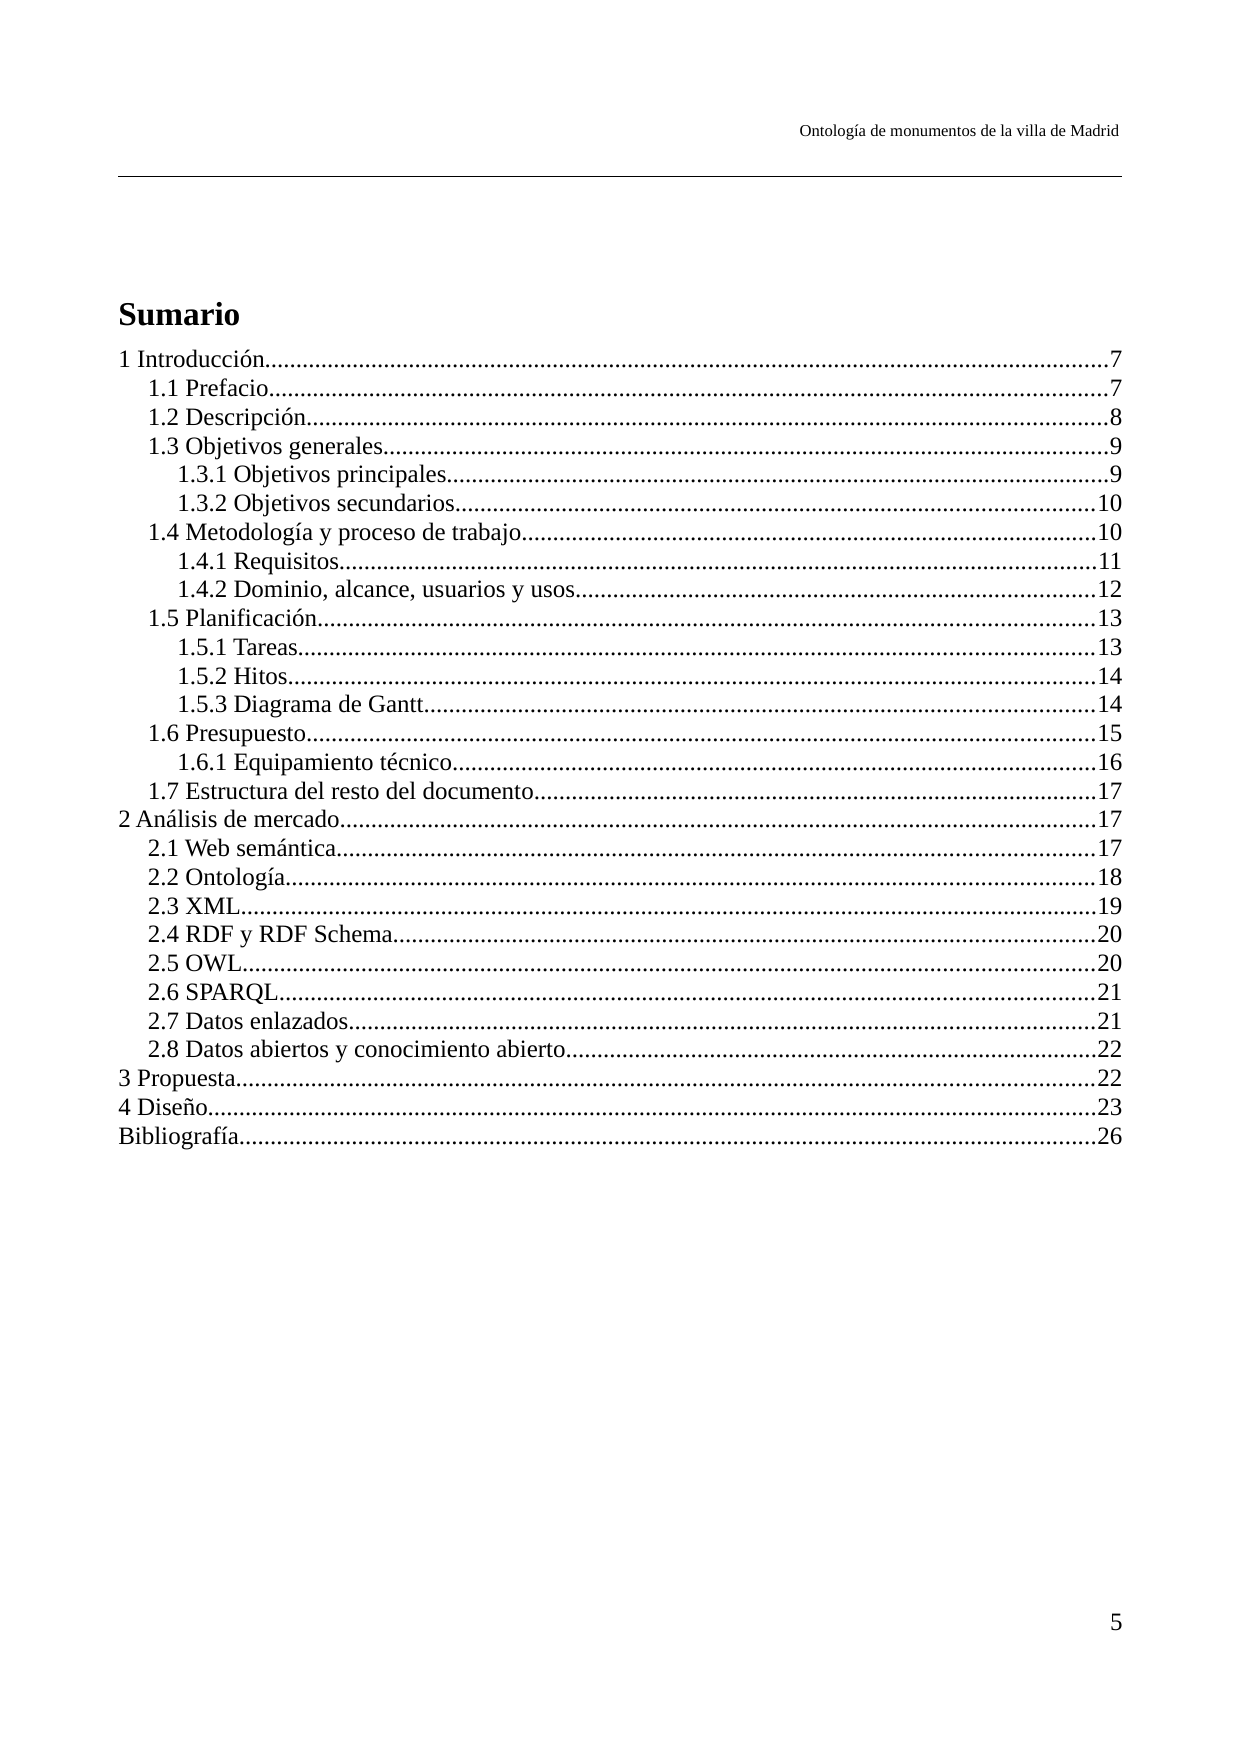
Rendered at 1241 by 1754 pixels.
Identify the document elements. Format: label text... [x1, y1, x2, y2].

text 1.3.2 Objetivos secundarios 10 [177, 488, 1122, 517]
text 1.4 Metodología y proceso de trabajo 10 [148, 517, 1122, 546]
text 2.5 OWL 20 [148, 948, 1122, 977]
text 2.1 Web semántica 17 [148, 833, 1122, 862]
text 4 Diseño 23 [118, 1092, 1122, 1121]
text 1.4.2 Dominio, alcance, usuarios y usos 12 [177, 574, 1122, 603]
text 2.7 Datos enlazados 21 [148, 1006, 1122, 1034]
text 1.6.1 Equipamiento técnico 16 [177, 747, 1122, 776]
text Bibliografía 26 [118, 1121, 1122, 1149]
subtitle Sumario [118, 294, 1122, 332]
text 2 Análisis de mercado 17 [118, 804, 1122, 833]
text 3 Propuesta 22 [118, 1063, 1122, 1092]
text 1.5 Planificación 13 [148, 603, 1122, 632]
text 1.5.2 Hitos 14 [177, 661, 1122, 689]
text 2.6 SPARQL 21 [148, 977, 1122, 1006]
text 1.3 Objetivos generales 9 [148, 431, 1122, 459]
text 2.8 Datos abiertos y conocimiento abierto 22 [148, 1034, 1122, 1063]
text 1.7 Estructura del resto del documento 17 [148, 776, 1122, 804]
text 1.6 Presupuesto 15 [148, 718, 1122, 747]
text 1.1 Prefacio 7 [148, 373, 1122, 402]
text 1.5.3 Diagrama de Gantt 14 [177, 689, 1122, 718]
text 1.2 Descripción 8 [148, 402, 1122, 431]
text 1.4.1 Requisitos 11 [177, 546, 1122, 574]
text 1.3.1 Objetivos principales 9 [177, 459, 1122, 488]
text 2.4 RDF y RDF Schema 20 [148, 919, 1122, 948]
text 1 Introducción 7 [118, 344, 1122, 373]
text 2.3 XML 19 [148, 891, 1122, 919]
text 1.5.1 Tareas 13 [177, 632, 1122, 661]
text 2.2 Ontología 18 [148, 862, 1122, 891]
